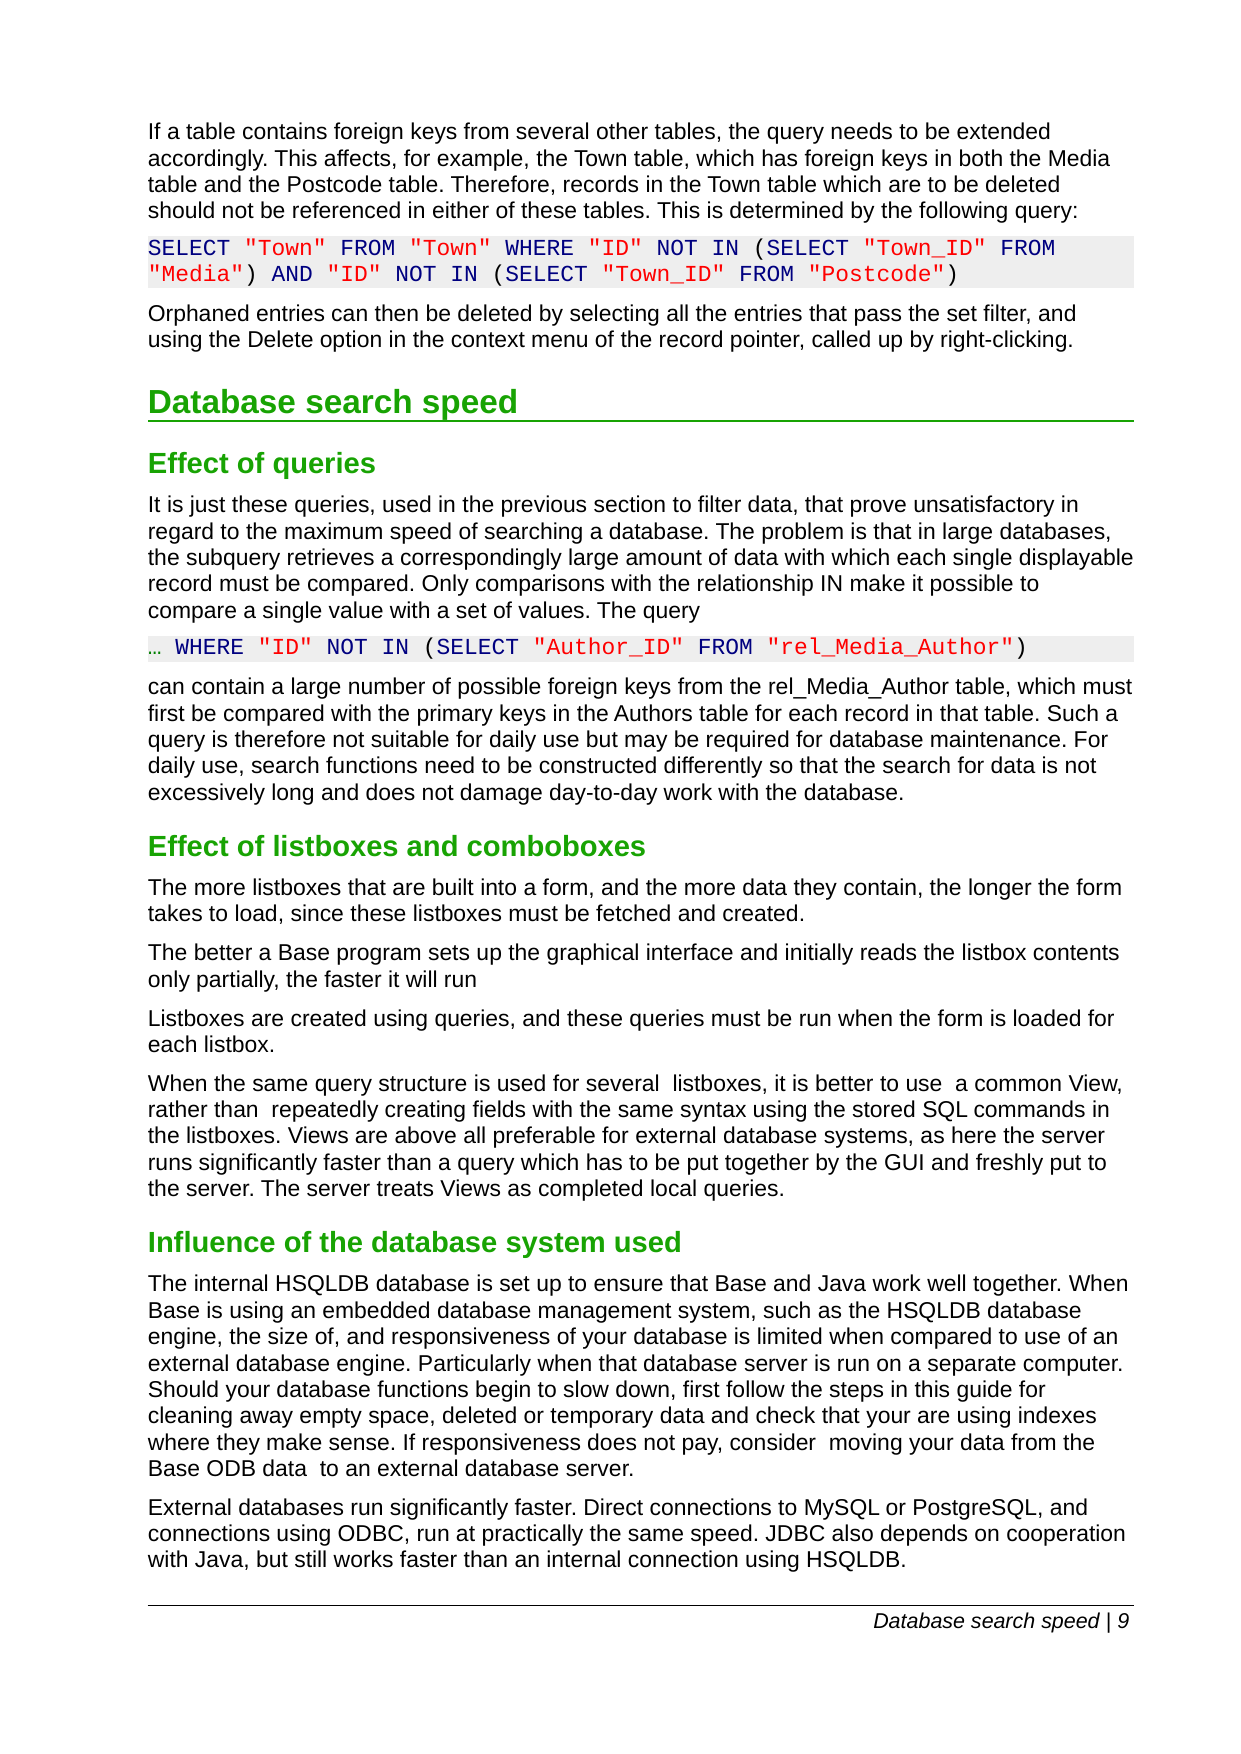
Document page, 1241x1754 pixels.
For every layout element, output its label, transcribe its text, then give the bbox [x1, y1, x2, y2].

text External databases run significantly faster. Direct connections to MySQL or PostgreSQL, and connections using ODBC, run at practically the same speed. JDBC also depends on cooperation with Java, but still works faster than an internal connection using HSQLDB. [148, 1494, 1134, 1573]
text Listboxes are created using queries, and these queries must be run when the form is loaded for each listbox. [148, 1004, 1134, 1057]
text … WHERE "ID" NOT IN (SELECT "Author_ID" FROM "rel_Media_Author") [148, 636, 1134, 662]
text If a table contains foreign keys from several other tables, the query needs to be extended accordingly. This affects, for example, the Town table, which has foreign keys in both the Media table and the Postcode table. Therefore, records in the Town table which are to be deleted should not be referenced in either of these tables. This is determined by the following query: [148, 118, 1134, 223]
subtitle Database search speed [148, 382, 1134, 420]
text The internal HSQLDB database is set up to ensure that Base and Java work well together. When Base is using an embedded database management system, such as the HSQLDB database engine, the size of, and responsiveness of your database is limited when compared to use of an external database engine. Particularly when that database server is run on a separate computer. Should your database functions begin to slow down, first follow the steps in this guide for cleaning away empty space, deleted or temporary data and check that your are using indexes where they make sense. If responsiveness does not pay, consider moving your data from the Base ODB data to an external database server. [148, 1270, 1134, 1481]
text SELECT "Town" FROM "Town" WHERE "ID" NOT IN (SELECT "Town_ID" FROM "Media") AND "ID" NOT IN (SELECT "Town_ID" FROM "Postcode") [148, 236, 1134, 288]
subtitle Effect of queries [148, 446, 1134, 479]
text The better a Base program sets up the graphical interface and initially reads the listbox contents only partially, the faster it will run [148, 939, 1134, 992]
text can contain a large number of possible foreign keys from the rel_Media_Author table, which must first be compared with the primary keys in the Authors table for each record in that table. Such a query is therefore not suitable for daily use but may be required for database maintenance. For daily use, search functions need to be constructed differently so that the search for data is not excessively long and does not damage day-to-day work with the database. [148, 673, 1134, 805]
text It is just these queries, used in the previous section to filter data, that prove unsatisfactory in regard to the maximum speed of searching a database. The problem is that in large databases, the subquery retrieves a correspondingly large amount of data with which each single displayable record must be compared. Only comparisons with the relationship IN make it possible to compare a single value with a set of values. The query [148, 491, 1134, 623]
text The more listboxes that are built into a form, and the more data they contain, the longer the form takes to load, since these listboxes must be fetched and created. [148, 874, 1134, 927]
subtitle Effect of listboxes and comboboxes [148, 829, 1134, 862]
text When the same query structure is used for several listboxes, it is better to use a common View, rather than repeatedly creating fields with the same syntax using the stored SQL commands in the listboxes. Views are above all preferable for external database systems, as here the server runs significantly faster than a query which has to be put together by the GUI and freshly put to the server. The server treats Views as completed local queries. [148, 1070, 1134, 1201]
text Orphaned entries can then be deleted by selecting all the entries that pass the set filter, and using the Delete option in the context menu of the record pointer, called up by right-clicking. [148, 300, 1134, 352]
subtitle Influence of the database system used [148, 1225, 1134, 1259]
